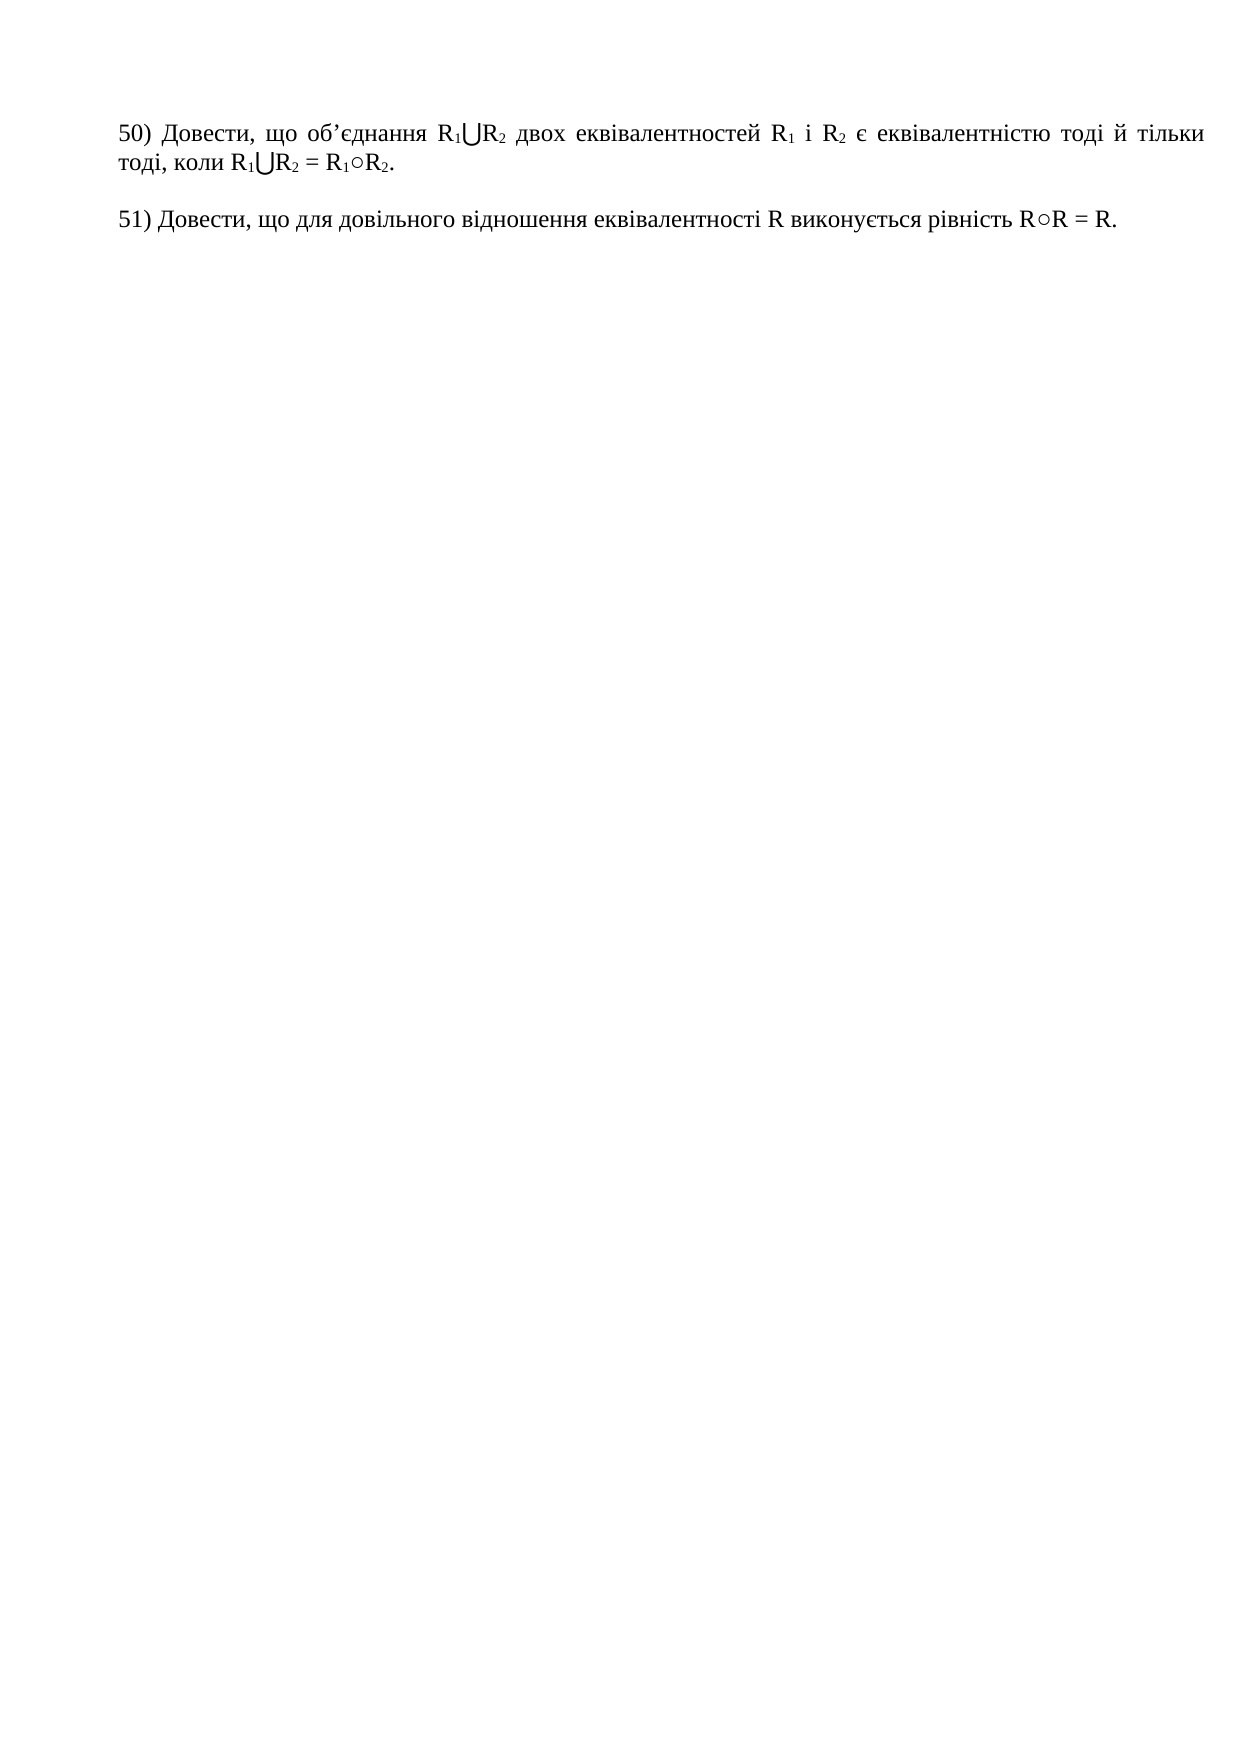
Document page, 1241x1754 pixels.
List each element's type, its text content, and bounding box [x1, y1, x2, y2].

text 51) Довести, що для довільного відношення еквівалентності R виконується рівність R○R = R. [118, 204, 1205, 233]
text 50) Довести, що об’єднання R1⋃R2 двох еквівалентностей R1 і R2 є еквівалентністю тоді й тільки тоді, коли R1⋃R2 = R1○R2. [118, 118, 1205, 176]
